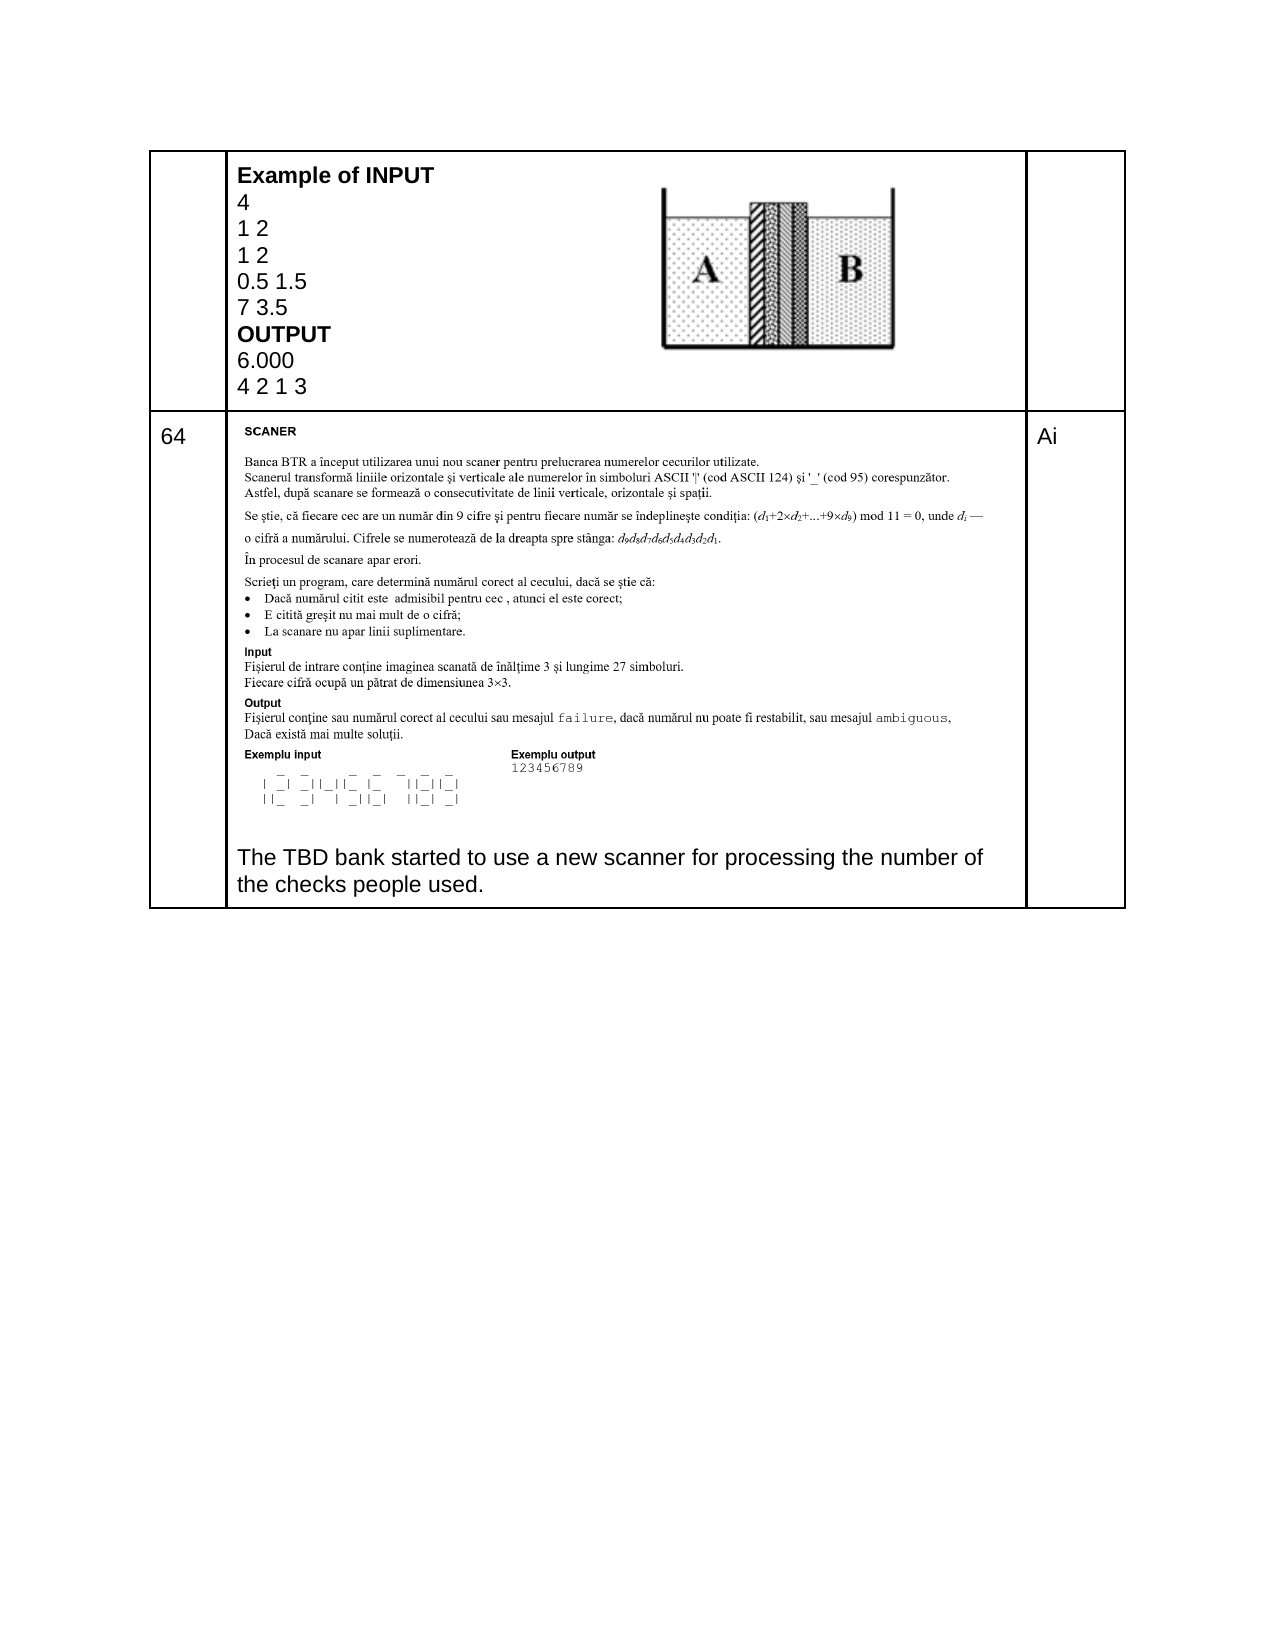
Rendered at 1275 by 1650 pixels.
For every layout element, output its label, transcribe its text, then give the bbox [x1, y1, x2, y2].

table_cell 64 [151, 412, 225, 907]
table_cell [151, 152, 225, 410]
table_cell Example of INPUT 4 1 2 1 2 0.5 1.5 7 3.5 OUTPUT 6.000 4 2 1 3 [228, 152, 1025, 410]
table_cell The TBD bank started to use a new scanner for processing the number of the checks people used. [228, 412, 1025, 907]
table_cell Ai [1028, 412, 1124, 907]
table_cell [1028, 152, 1124, 410]
picture [236, 422, 1002, 818]
picture [660, 182, 900, 354]
